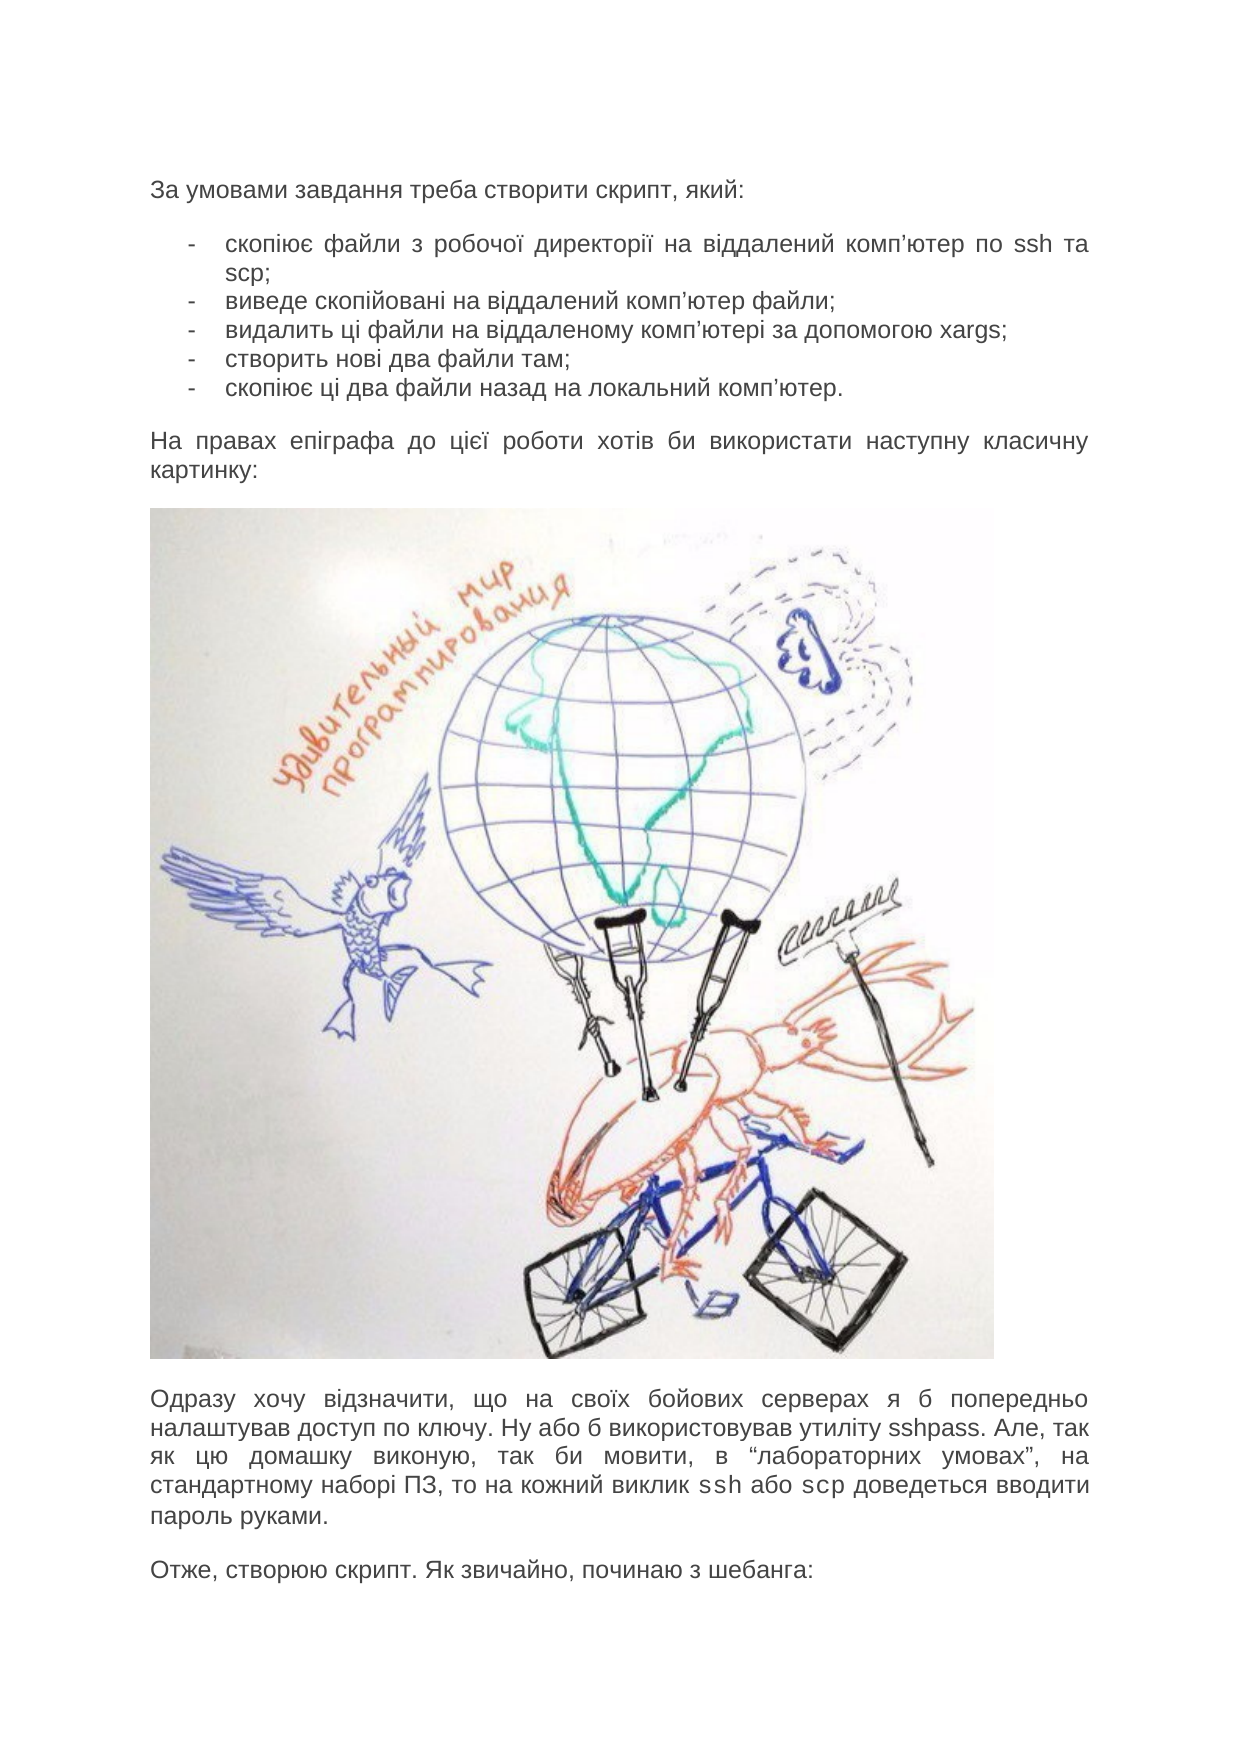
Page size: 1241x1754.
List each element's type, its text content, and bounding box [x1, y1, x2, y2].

text Одразу хочу відзначити, що на своїх бойових серверах я б попередньо налаштував доступ по ключу. Ну або б використовував утиліту sshpass. Але, так як цю домашку виконую, так би мовити, в “лабораторних умовах”, на стандартному наборі ПЗ, то на кожний виклик ssh або scp доведеться вводити пароль руками. [150, 1384, 1090, 1530]
list створить нові два файли там; [187, 344, 1090, 372]
list скопіює файли з робочої директорії на віддалений комп’ютер по ssh та scp; [187, 229, 1090, 286]
list скопіює ці два файли назад на локальний комп’ютер. [187, 372, 1090, 401]
list видалить ці файли на віддаленому комп’ютері за допомогою xargs; [187, 315, 1090, 344]
text На правах епіграфа до цієї роботи хотів би використати наступну класичну картинку: [150, 426, 1090, 484]
picture [150, 508, 994, 1359]
text За умовами завдання треба створити скрипт, який: [150, 175, 1090, 204]
text Отже, створюю скрипт. Як звичайно, починаю з шебанга: [150, 1555, 1090, 1583]
list виведе скопійовані на віддалений комп’ютер файли; [187, 286, 1090, 315]
